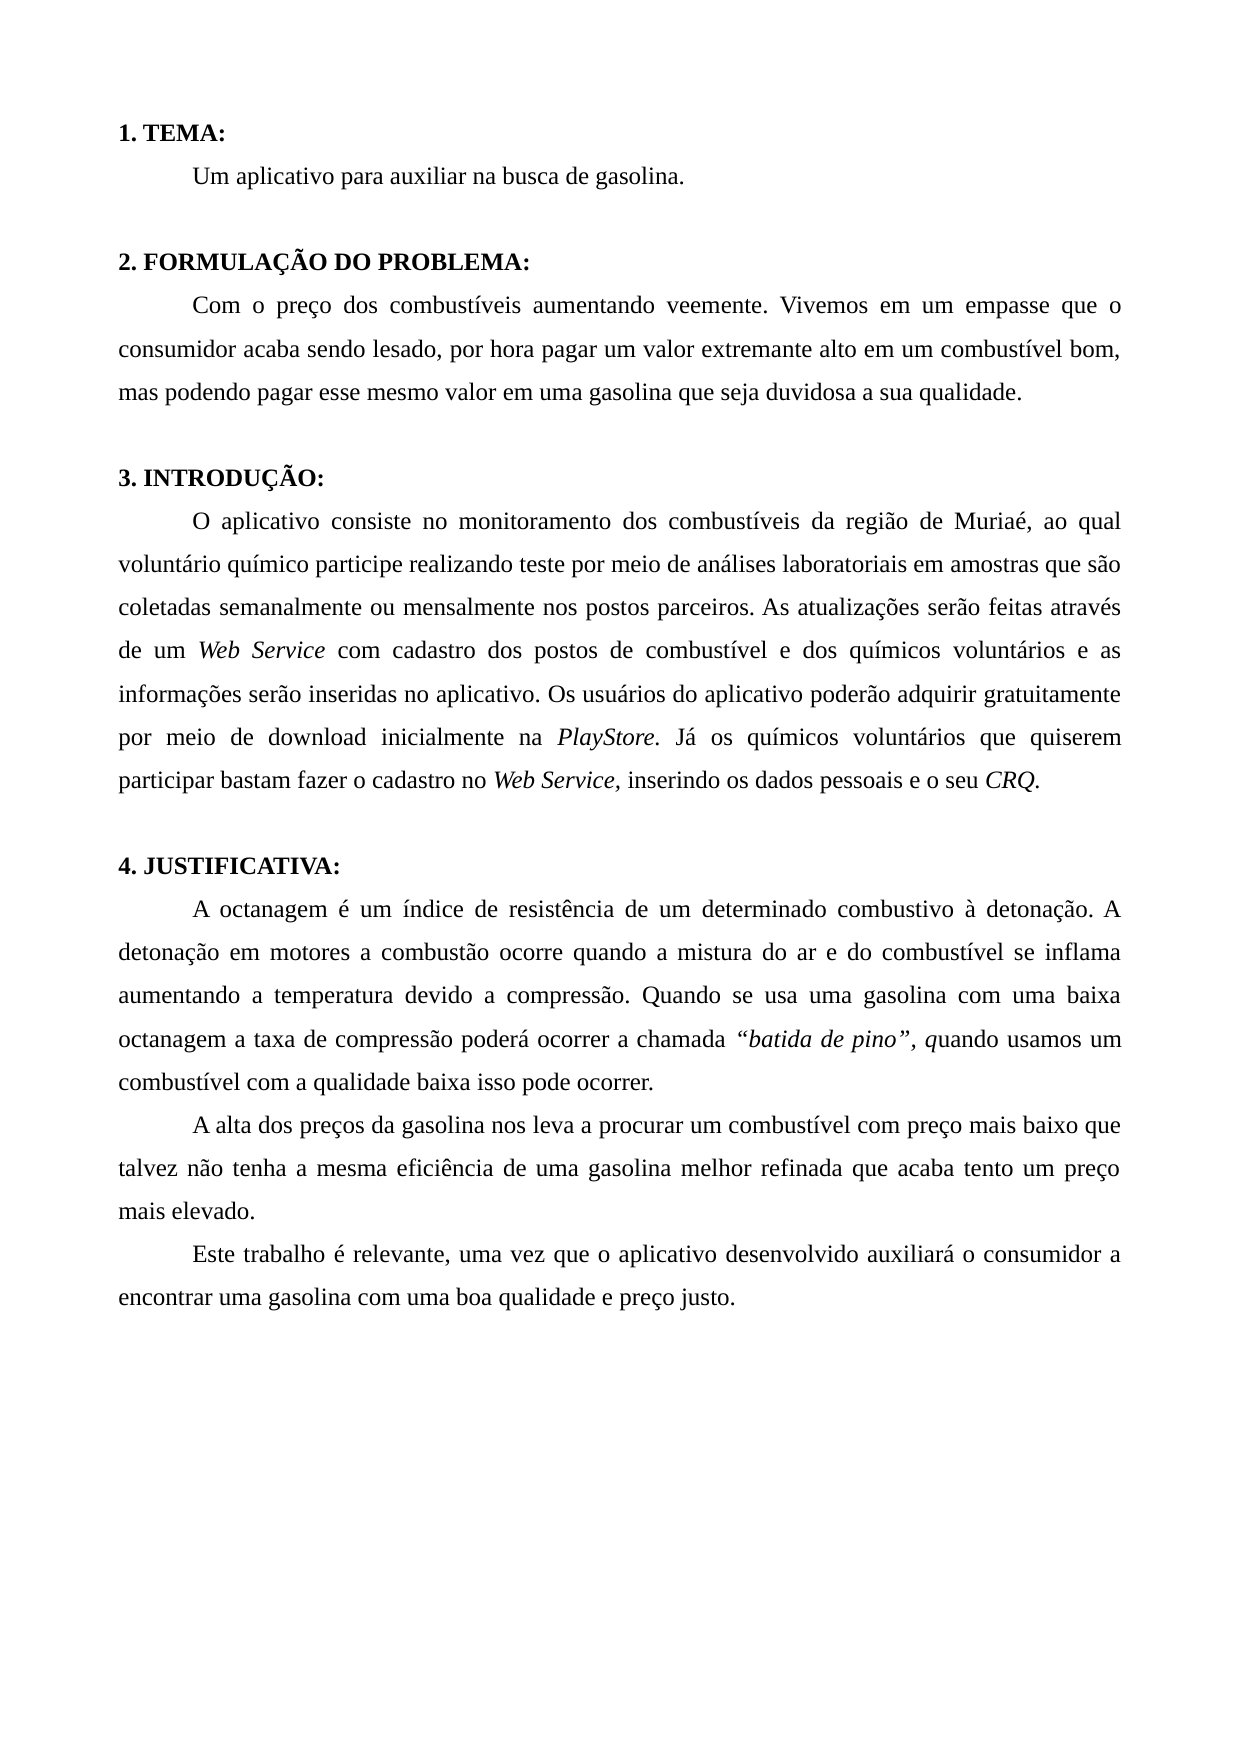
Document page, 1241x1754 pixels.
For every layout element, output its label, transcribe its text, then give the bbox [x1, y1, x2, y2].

text 1. TEMA: [118, 118, 1122, 147]
text Um aplicativo para auxiliar na busca de gasolina. [118, 161, 1122, 190]
text 3. INTRODUÇÃO: [118, 463, 1122, 492]
text A alta dos preços da gasolina nos leva a procurar um combustível com preço mais baixo que talvez não tenha a mesma eficiência de uma gasolina melhor refinada que acaba tento um preço mais elevado. [118, 1110, 1122, 1225]
text O aplicativo consiste no monitoramento dos combustíveis da região de Muriaé, ao qual voluntário químico participe realizando teste por meio de análises laboratoriais em amostras que são coletadas semanalmente ou mensalmente nos postos parceiros. As atualizações serão feitas através de um Web Service com cadastro dos postos de combustível e dos químicos voluntários e as informações serão inseridas no aplicativo. Os usuários do aplicativo poderão adquirir gratuitamente por meio de download inicialmente na PlayStore. Já os químicos voluntários que quiserem participar bastam fazer o cadastro no Web Service, inserindo os dados pessoais e o seu CRQ. [118, 506, 1122, 794]
text A octanagem é um índice de resistência de um determinado combustivo à detonação. A detonação em motores a combustão ocorre quando a mistura do ar e do combustível se inflama aumentando a temperatura devido a compressão. Quando se usa uma gasolina com uma baixa octanagem a taxa de compressão poderá ocorrer a chamada “batida de pino”, quando usamos um combustível com a qualidade baixa isso pode ocorrer. [118, 894, 1122, 1096]
text 4. JUSTIFICATIVA: [118, 851, 1122, 880]
text Com o preço dos combustíveis aumentando veemente. Vivemos em um empasse que o consumidor acaba sendo lesado, por hora pagar um valor extremante alto em um combustível bom, mas podendo pagar esse mesmo valor em uma gasolina que seja duvidosa a sua qualidade. [118, 291, 1122, 406]
text 2. FORMULAÇÃO DO PROBLEMA: [118, 247, 1122, 276]
text Este trabalho é relevante, uma vez que o aplicativo desenvolvido auxiliará o consumidor a encontrar uma gasolina com uma boa qualidade e preço justo. [118, 1239, 1122, 1311]
